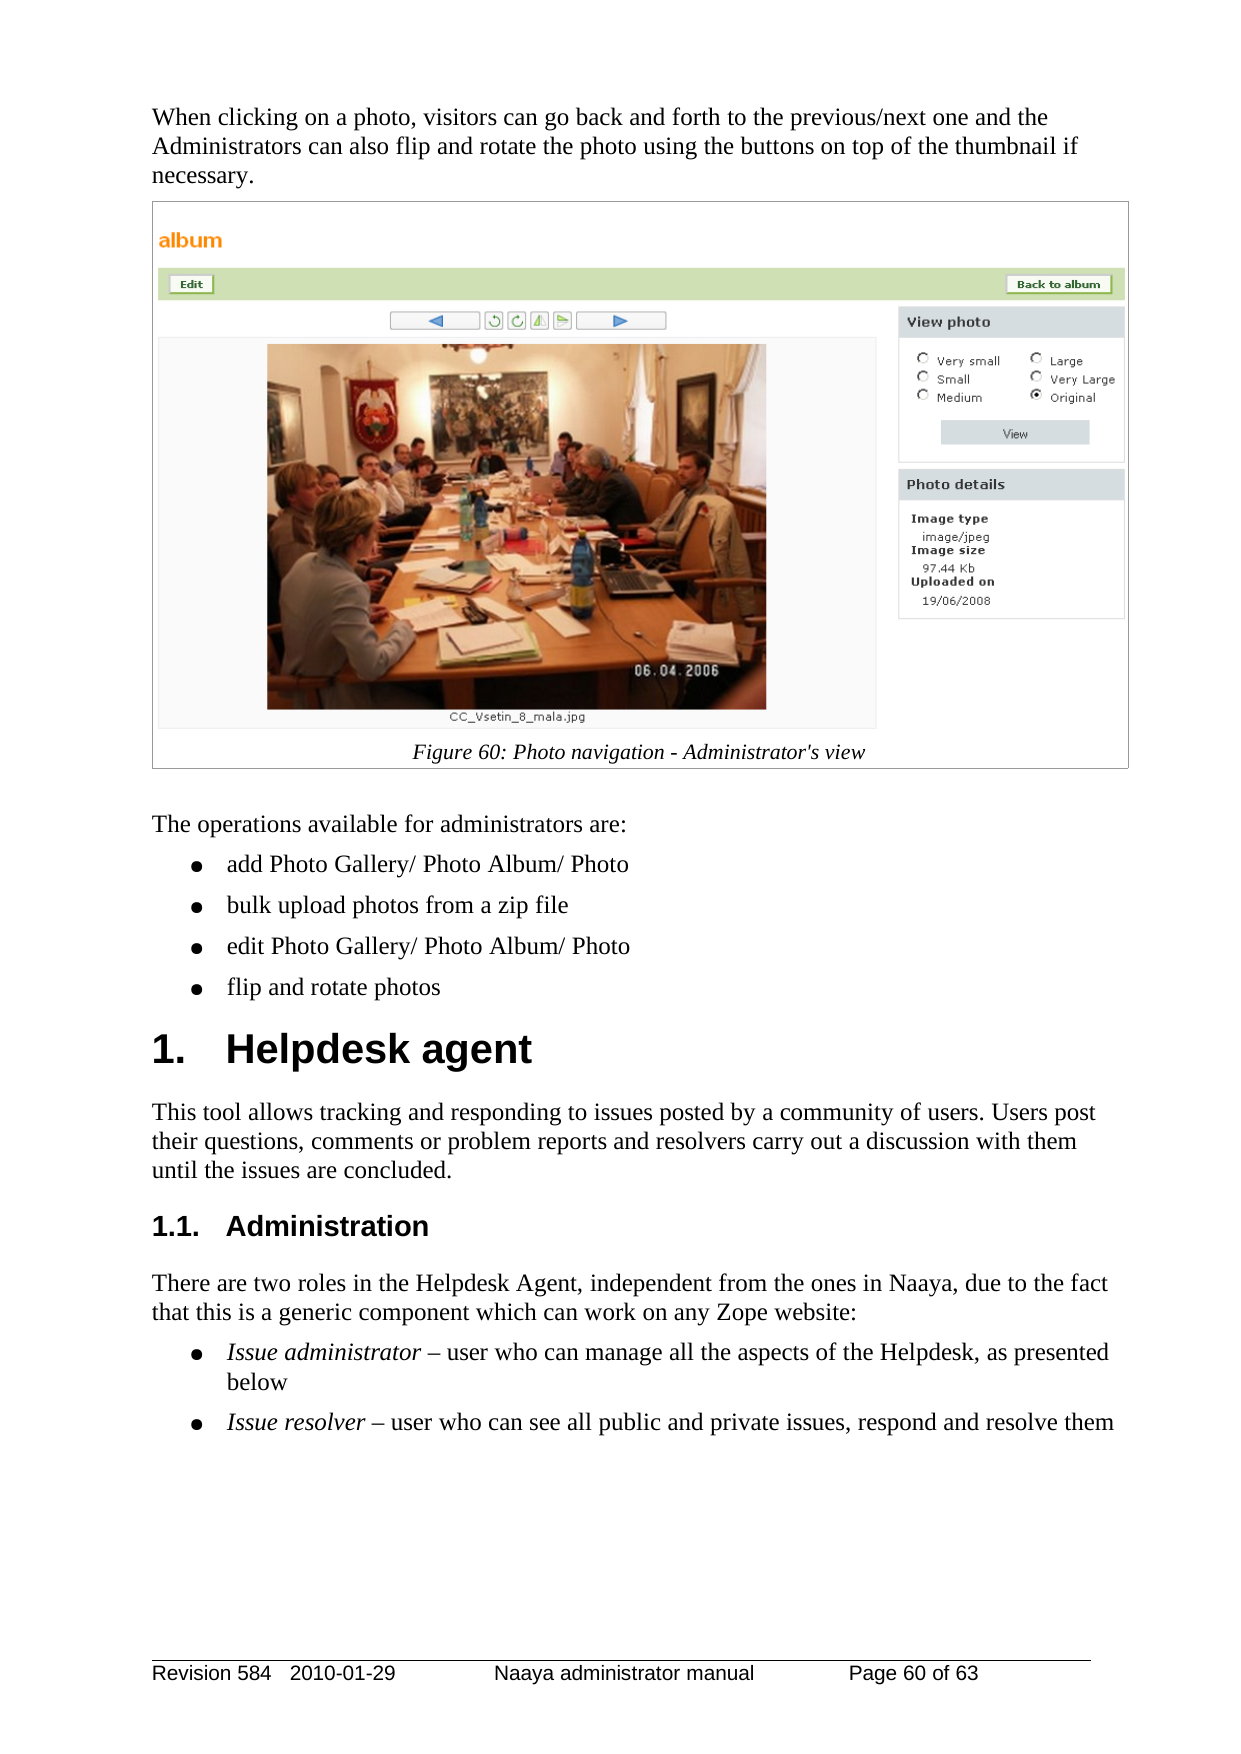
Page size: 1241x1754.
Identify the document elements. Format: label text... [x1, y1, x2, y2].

list edit Photo Gallery/ Photo Album/ Photo [189, 931, 1128, 960]
picture [155, 216, 1126, 739]
list Issue resolver – user who can see all public and private issues, respond and resolve them [189, 1407, 1128, 1436]
text The operations available for administrators are: [152, 808, 1128, 837]
text When clicking on a photo, visitors can go back and forth to the previous/next one and the Administrators can also flip and rotate the photo using the buttons on top of the thumbnail if necessary. [152, 102, 1128, 189]
text Figure 60: Photo navigation - Administrator's view [155, 739, 1125, 764]
subtitle Administration [152, 1209, 1128, 1243]
subtitle Helpdesk agent [151, 1024, 1128, 1072]
list Issue administrator – user who can manage all the aspects of the Helpdesk, as presented below [189, 1337, 1128, 1395]
text This tool allows tracking and responding to issues posted by a community of users. Users post their questions, comments or problem reports and resolvers carry out a discussion with them until the issues are concluded. [152, 1097, 1128, 1184]
list flip and rotate photos [189, 972, 1128, 1001]
text There are two roles in the Helpdesk Agent, independent from the ones in Naaya, due to the fact that this is a generic component which can work on any Zope website: [152, 1267, 1128, 1326]
list bulk upload photos from a zip file [189, 890, 1128, 919]
list add Photo Gallery/ Photo Album/ Photo [189, 849, 1128, 878]
